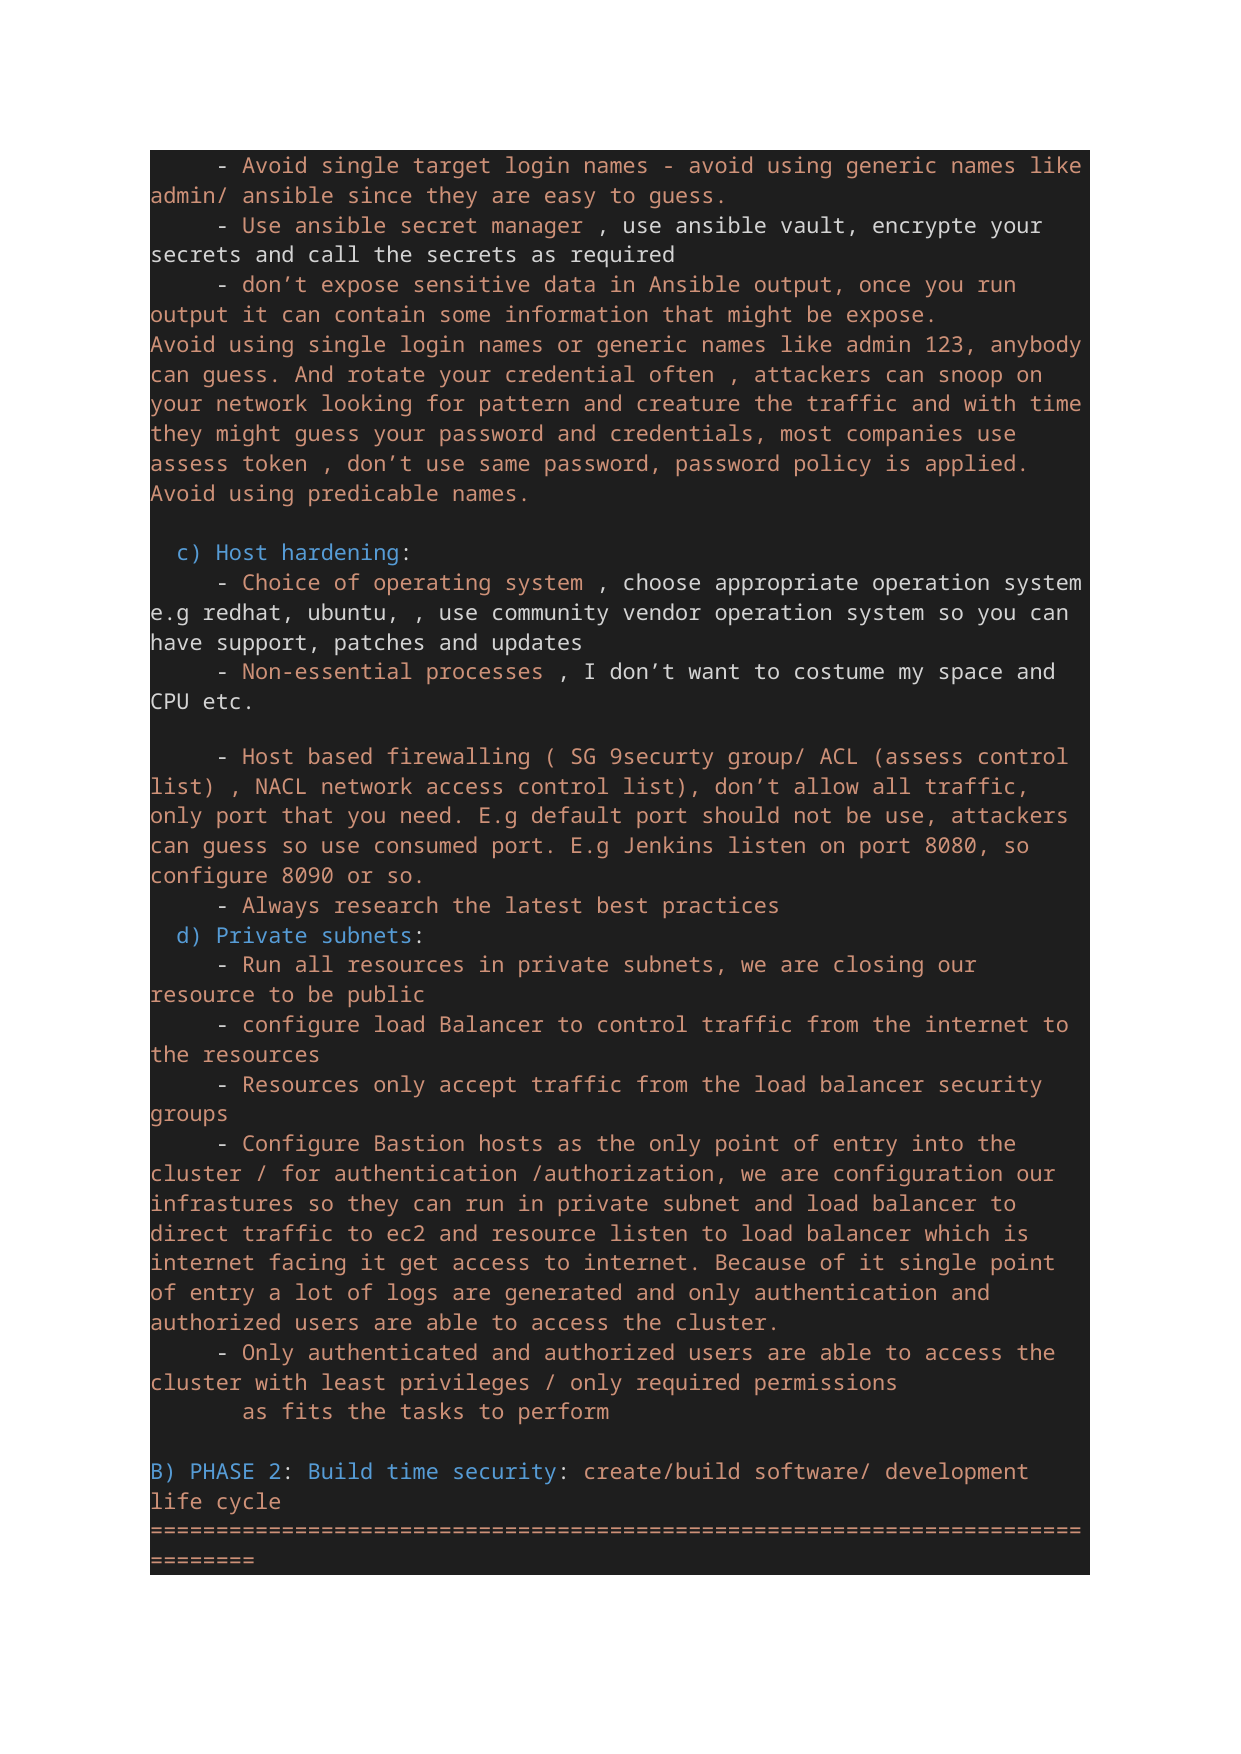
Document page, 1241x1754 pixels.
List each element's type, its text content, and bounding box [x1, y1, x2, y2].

text - configure load Balancer to control traffic from the internet to the resources [150, 1009, 1090, 1069]
text - Use ansible secret manager , use ansible vault, encrypte your secrets and call the secrets as required [150, 209, 1090, 269]
text =============================================================================== [150, 1516, 1090, 1575]
text - Non-essential processes , I don’t want to costume my space and CPU etc. [150, 656, 1090, 716]
text - Always research the latest best practices [150, 890, 1090, 920]
text - Avoid single target login names - avoid using generic names like admin/ ansible since they are easy to guess. [150, 150, 1090, 209]
text B) PHASE 2: Build time security: create/build software/ development life cycle [150, 1456, 1090, 1516]
text d) Private subnets: [150, 920, 1090, 949]
text - Choice of operating system , choose appropriate operation system e.g redhat, ubuntu, , use community vendor operation system so you can have support, patches and updates [150, 567, 1090, 656]
text - Configure Bastion hosts as the only point of entry into the cluster / for authentication /authorization, we are configuration our infrastures so they can run in private subnet and load balancer to direct traffic to ec2 and resource listen to load balancer which is internet facing it get access to internet. Because of it single point of entry a lot of logs are generated and only authentication and authorized users are able to access the cluster. [150, 1128, 1090, 1337]
text - Host based firewalling ( SG 9securty group/ ACL (assess control list) , NACL network access control list), don’t allow all traffic, only port that you need. E.g default port should not be use, attackers can guess so use consumed port. E.g Jenkins listen on port 8080, so configure 8090 or so. [150, 741, 1090, 890]
text - Only authenticated and authorized users are able to access the cluster with least privileges / only required permissions [150, 1337, 1090, 1396]
text Avoid using single login names or generic names like admin 123, anybody can guess. And rotate your credential often , attackers can snoop on your network looking for pattern and creature the traffic and with time they might guess your password and credentials, most companies use assess token , don’t use same password, password policy is applied. Avoid using predicable names. [150, 329, 1090, 507]
text as fits the tasks to perform [150, 1396, 1090, 1426]
text - Run all resources in private subnets, we are closing our resource to be public [150, 949, 1090, 1009]
text c) Host hardening: [150, 537, 1090, 567]
text - Resources only accept traffic from the load balancer security groups [150, 1069, 1090, 1128]
text - don’t expose sensitive data in Ansible output, once you run output it can contain some information that might be expose. [150, 269, 1090, 329]
